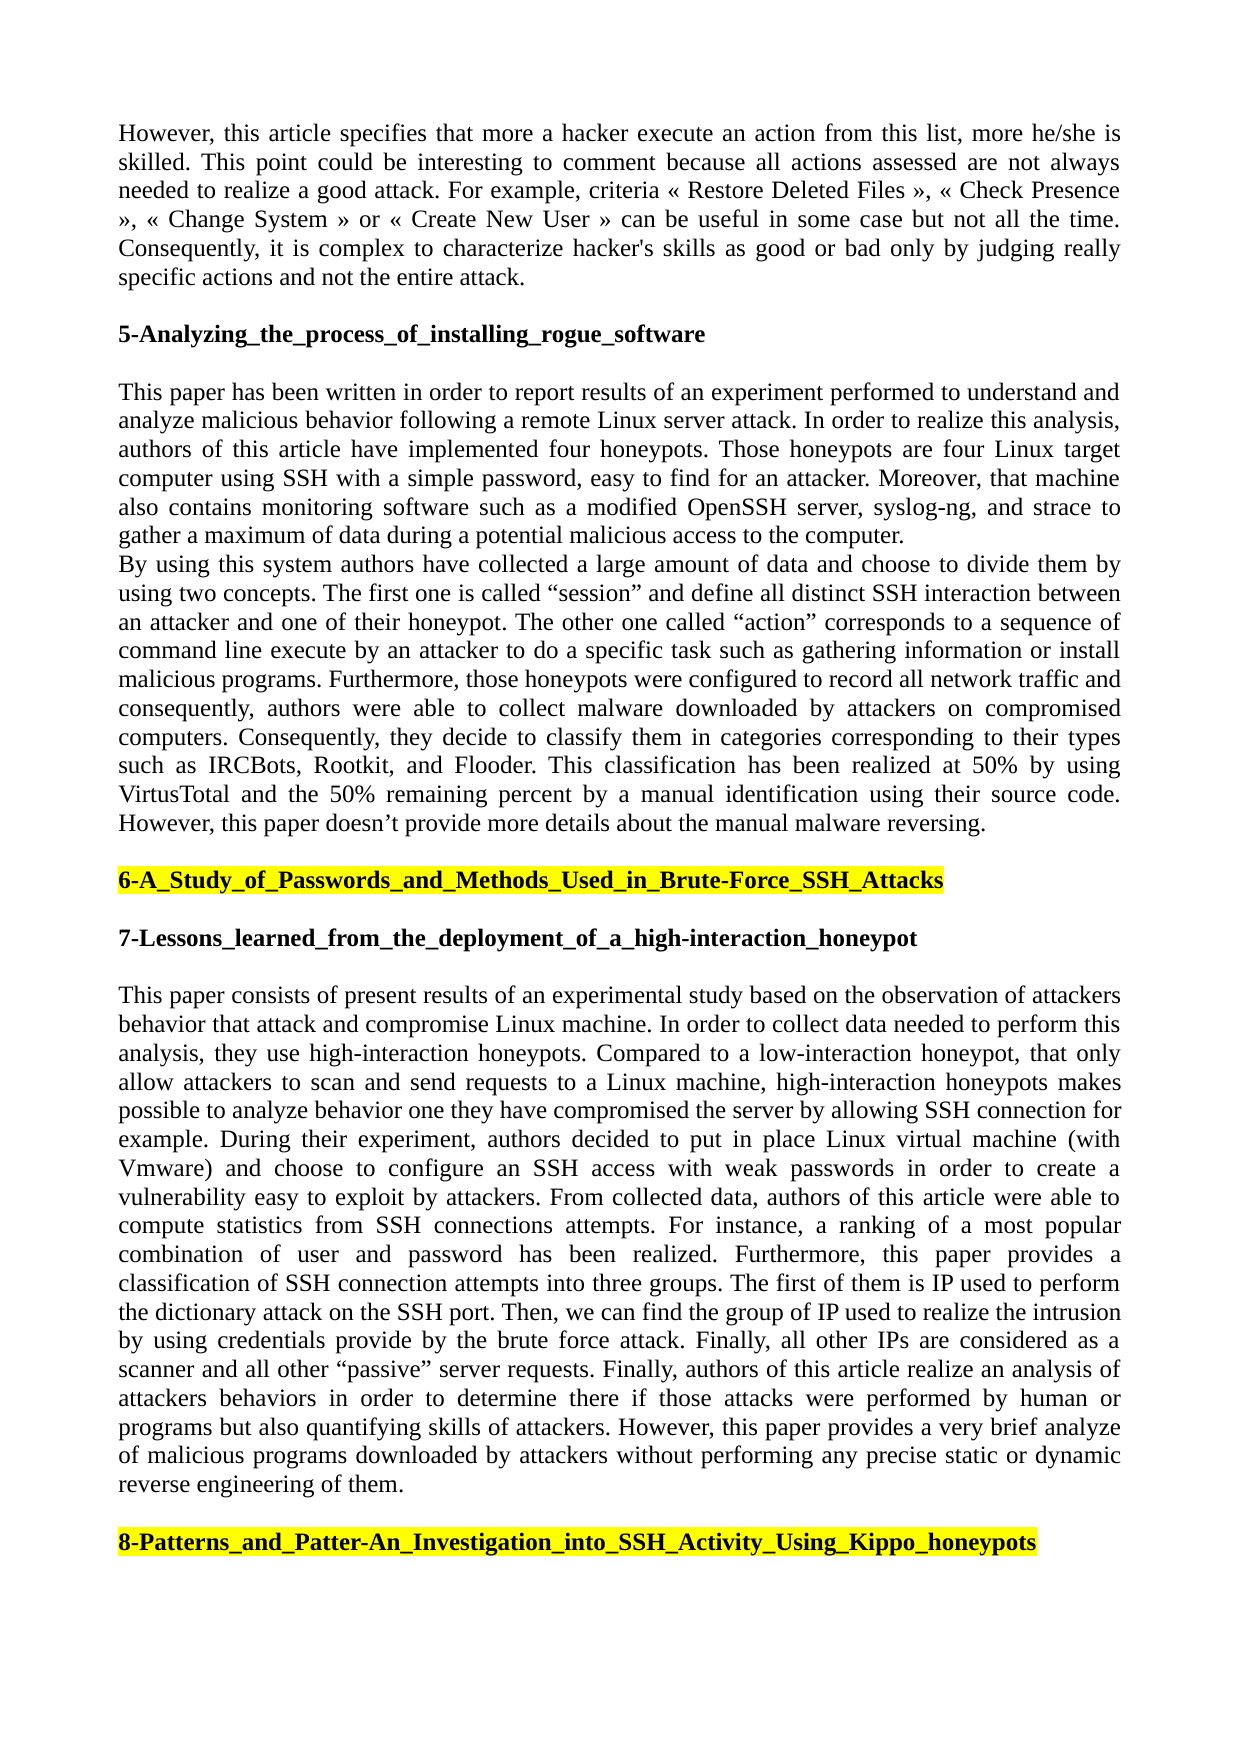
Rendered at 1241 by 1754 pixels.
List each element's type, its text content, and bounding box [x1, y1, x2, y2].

text 8-Patterns_and_Patter-An_Investigation_into_SSH_Activity_Using_Kippo_honeypots [118, 1527, 1122, 1556]
text 5-Analyzing_the_process_of_installing_rogue_software [118, 319, 1122, 348]
text By using this system authors have collected a large amount of data and choose to divide them by using two concepts. The first one is called “session” and define all distinct SSH interaction between an attacker and one of their honeypot. The other one called “action” corresponds to a sequence of command line execute by an attacker to do a specific task such as gathering information or install malicious programs. Furthermore, those honeypots were configured to record all network traffic and consequently, authors were able to collect malware downloaded by attackers on compromised computers. Consequently, they decide to classify them in categories corresponding to their types such as IRCBots, Rootkit, and Flooder. This classification has been realized at 50% by using VirtusTotal and the 50% remaining percent by a manual identification using their source code. However, this paper doesn’t provide more details about the manual malware reversing. [118, 549, 1122, 837]
text However, this article specifies that more a hacker execute an action from this list, more he/she is skilled. This point could be interesting to comment because all actions assessed are not always needed to realize a good attack. For example, criteria « Restore Deleted Files », « Check Presence », « Change System » or « Create New User » can be useful in some case but not all the time. Consequently, it is complex to characterize hacker's skills as good or bad only by judging really specific actions and not the entire attack. [118, 118, 1122, 291]
text This paper consists of present results of an experimental study based on the observation of attackers behavior that attack and compromise Linux machine. In order to collect data needed to perform this analysis, they use high-interaction honeypots. Compared to a low-interaction honeypot, that only allow attackers to scan and send requests to a Linux machine, high-interaction honeypots makes possible to analyze behavior one they have compromised the server by allowing SSH connection for example. During their experiment, authors decided to put in place Linux virtual machine (with Vmware) and choose to configure an SSH access with weak passwords in order to create a vulnerability easy to exploit by attackers. From collected data, authors of this article were able to compute statistics from SSH connections attempts. For instance, a ranking of a most popular combination of user and password has been realized. Furthermore, this paper provides a classification of SSH connection attempts into three groups. The first of them is IP used to perform the dictionary attack on the SSH port. Then, we can find the group of IP used to realize the intrusion by using credentials provide by the brute force attack. Finally, all other IPs are considered as a scanner and all other “passive” server requests. Finally, authors of this article realize an analysis of attackers behaviors in order to determine there if those attacks were performed by human or programs but also quantifying skills of attackers. However, this paper provides a very brief analyze of malicious programs downloaded by attackers without performing any precise static or dynamic reverse engineering of them. [118, 981, 1122, 1498]
text 7-Lessons_learned_from_the_deployment_of_a_high-interaction_honeypot [118, 923, 1122, 952]
text This paper has been written in order to report results of an experiment performed to understand and analyze malicious behavior following a remote Linux server attack. In order to realize this analysis, authors of this article have implemented four honeypots. Those honeypots are four Linux target computer using SSH with a simple password, easy to find for an attacker. Moreover, that machine also contains monitoring software such as a modified OpenSSH server, syslog-ng, and strace to gather a maximum of data during a potential malicious access to the computer. [118, 377, 1122, 549]
text 6-A_Study_of_Passwords_and_Methods_Used_in_Brute-Force_SSH_Attacks [118, 866, 1122, 894]
